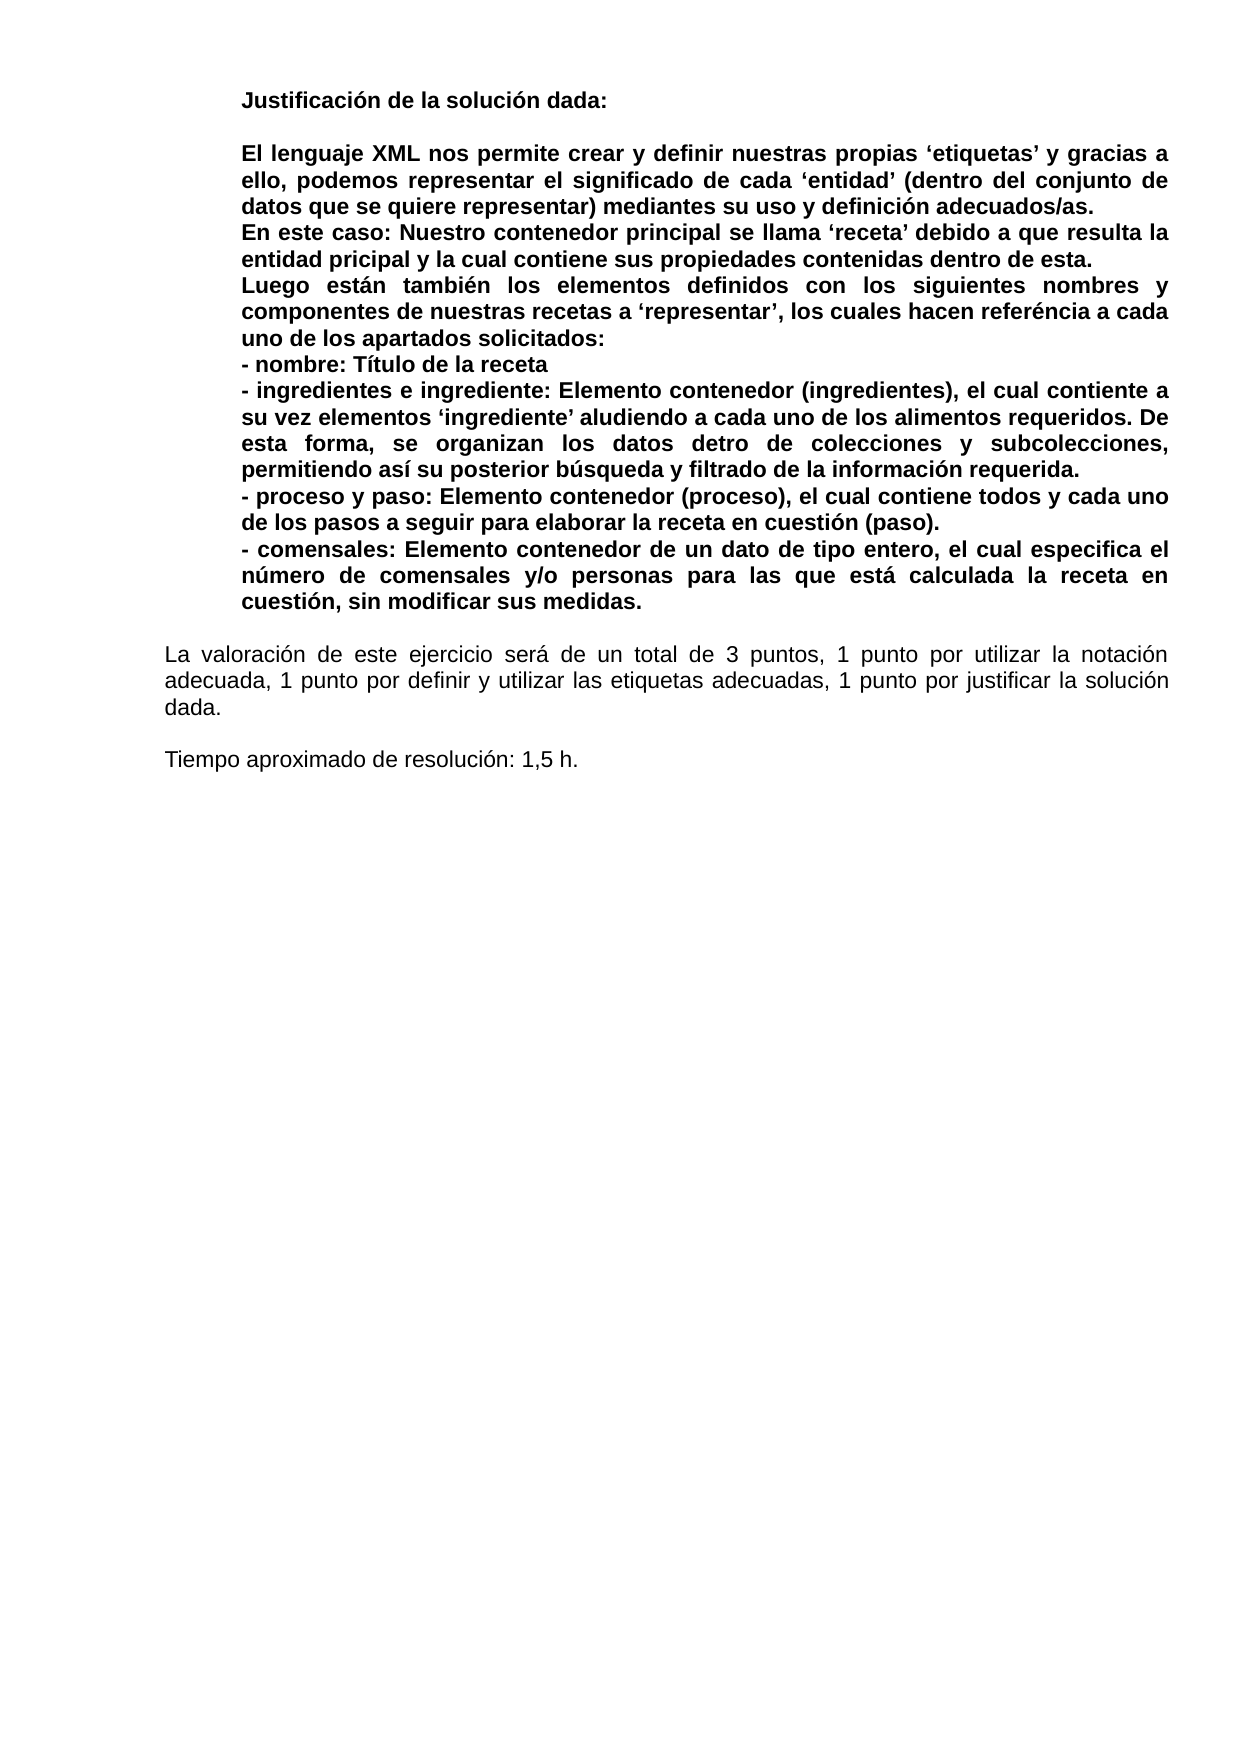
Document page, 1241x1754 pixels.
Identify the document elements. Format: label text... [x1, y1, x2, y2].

text - nombre: Título de la receta [241, 351, 1170, 377]
text La valoración de este ejercicio será de un total de 3 puntos, 1 punto por utilizar la notación adecuada, 1 punto por definir y utilizar las etiquetas adecuadas, 1 punto por justificar la solución dada. [164, 641, 1170, 720]
text En este caso: Nuestro contenedor principal se llama ‘receta’ debido a que resulta la entidad pricipal y la cual contiene sus propiedades contenidas dentro de esta. [241, 219, 1170, 272]
text - proceso y paso: Elemento contenedor (proceso), el cual contiene todos y cada uno de los pasos a seguir para elaborar la receta en cuestión (paso). [241, 483, 1170, 536]
text - comensales: Elemento contenedor de un dato de tipo entero, el cual especifica el número de comensales y/o personas para las que está calculada la receta en cuestión, sin modificar sus medidas. [241, 536, 1170, 614]
text - ingredientes e ingrediente: Elemento contenedor (ingredientes), el cual contiente a su vez elementos ‘ingrediente’ aludiendo a cada uno de los alimentos requeridos. De esta forma, se organizan los datos detro de colecciones y subcolecciones, permitiendo así su posterior búsqueda y filtrado de la información requerida. [241, 377, 1170, 483]
text Tiempo aproximado de resolución: 1,5 h. [164, 746, 1170, 773]
text Justificación de la solución dada: [241, 87, 1170, 114]
text Luego están también los elementos definidos con los siguientes nombres y componentes de nuestras recetas a ‘representar’, los cuales hacen referéncia a cada uno de los apartados solicitados: [241, 272, 1170, 351]
text El lenguaje XML nos permite crear y definir nuestras propias ‘etiquetas’ y gracias a ello, podemos representar el significado de cada ‘entidad’ (dentro del conjunto de datos que se quiere representar) mediantes su uso y definición adecuados/as. [241, 140, 1170, 219]
